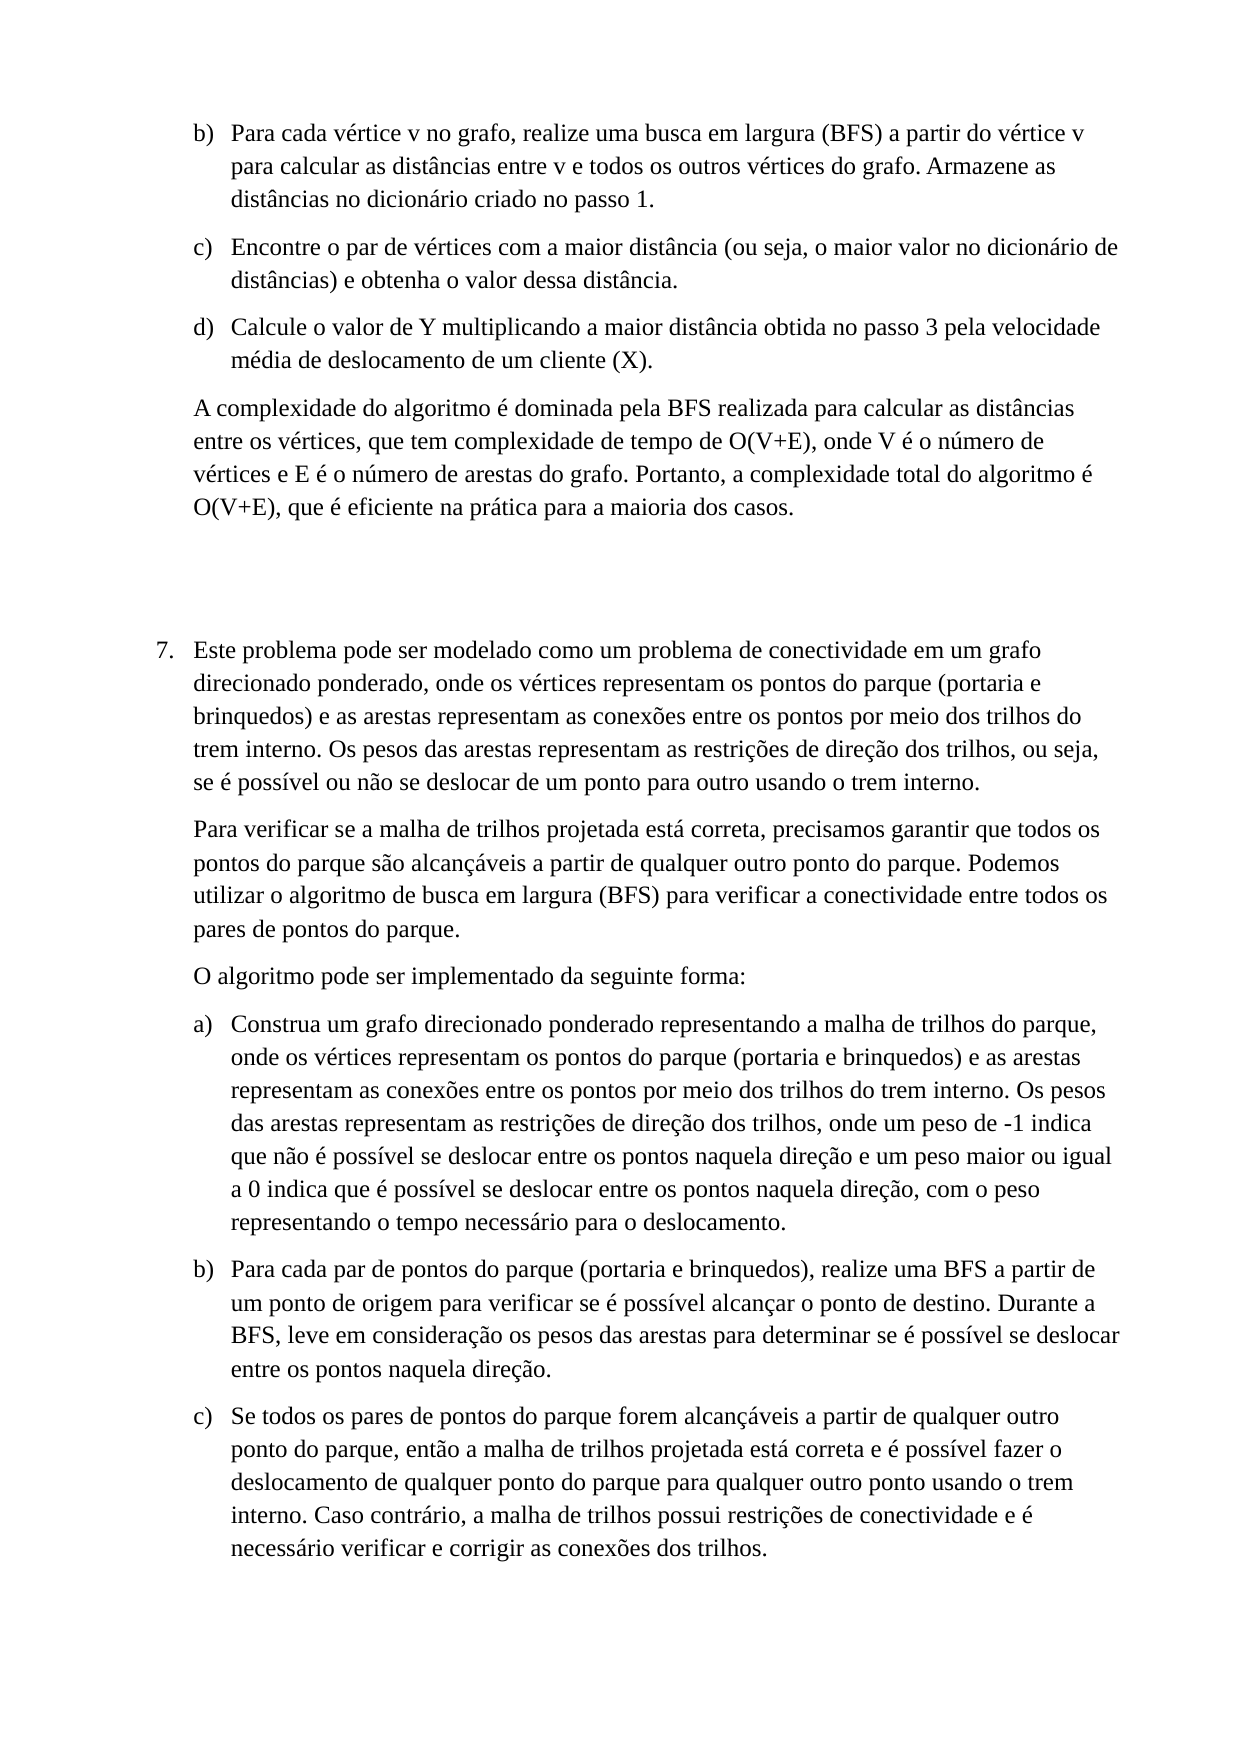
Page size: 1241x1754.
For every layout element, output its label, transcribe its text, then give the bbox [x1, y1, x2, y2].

list Para cada par de pontos do parque (portaria e brinquedos), realize uma BFS a partir de um ponto de origem para verificar se é possível alcançar o ponto de destino. Durante a BFS, leve em consideração os pesos das arestas para determinar se é possível se deslocar entre os pontos naquela direção. [193, 1254, 1122, 1382]
list Para cada vértice v no grafo, realize uma busca em largura (BFS) a partir do vértice v para calcular as distâncias entre v e todos os outros vértices do grafo. Armazene as distâncias no dicionário criado no passo 1. [193, 118, 1122, 213]
list Encontre o par de vértices com a maior distância (ou seja, o maior valor no dicionário de distâncias) e obtenha o valor dessa distância. [193, 232, 1122, 293]
list Para verificar se a malha de trilhos projetada está correta, precisamos garantir que todos os pontos do parque são alcançáveis a partir de qualquer outro ponto do parque. Podemos utilizar o algoritmo de busca em largura (BFS) para verificar a conectividade entre todos os pares de pontos do parque. [156, 814, 1122, 942]
list Este problema pode ser modelado como um problema de conectividade em um grafo direcionado ponderado, onde os vértices representam os pontos do parque (portaria e brinquedos) e as arestas representam as conexões entre os pontos por meio dos trilhos do trem interno. Os pesos das arestas representam as restrições de direção dos trilhos, ou seja, se é possível ou não se deslocar de um ponto para outro usando o trem interno. [156, 635, 1122, 796]
list Construa um grafo direcionado ponderado representando a malha de trilhos do parque, onde os vértices representam os pontos do parque (portaria e brinquedos) e as arestas representam as conexões entre os pontos por meio dos trilhos do trem interno. Os pesos das arestas representam as restrições de direção dos trilhos, onde um peso de -1 indica que não é possível se deslocar entre os pontos naquela direção e um peso maior ou igual a 0 indica que é possível se deslocar entre os pontos naquela direção, com o peso representando o tempo necessário para o deslocamento. [193, 1009, 1122, 1236]
list O algoritmo pode ser implementado da seguinte forma: [156, 961, 1122, 990]
list Calcule o valor de Y multiplicando a maior distância obtida no passo 3 pela velocidade média de deslocamento de um cliente (X). [193, 312, 1122, 374]
list Se todos os pares de pontos do parque forem alcançáveis a partir de qualquer outro ponto do parque, então a malha de trilhos projetada está correta e é possível fazer o deslocamento de qualquer ponto do parque para qualquer outro ponto usando o trem interno. Caso contrário, a malha de trilhos possui restrições de conectividade e é necessário verificar e corrigir as conexões dos trilhos. [193, 1401, 1122, 1562]
list A complexidade do algoritmo é dominada pela BFS realizada para calcular as distâncias entre os vértices, que tem complexidade de tempo de O(V+E), onde V é o número de vértices e E é o número de arestas do grafo. Portanto, a complexidade total do algoritmo é O(V+E), que é eficiente na prática para a maioria dos casos. [156, 393, 1122, 521]
